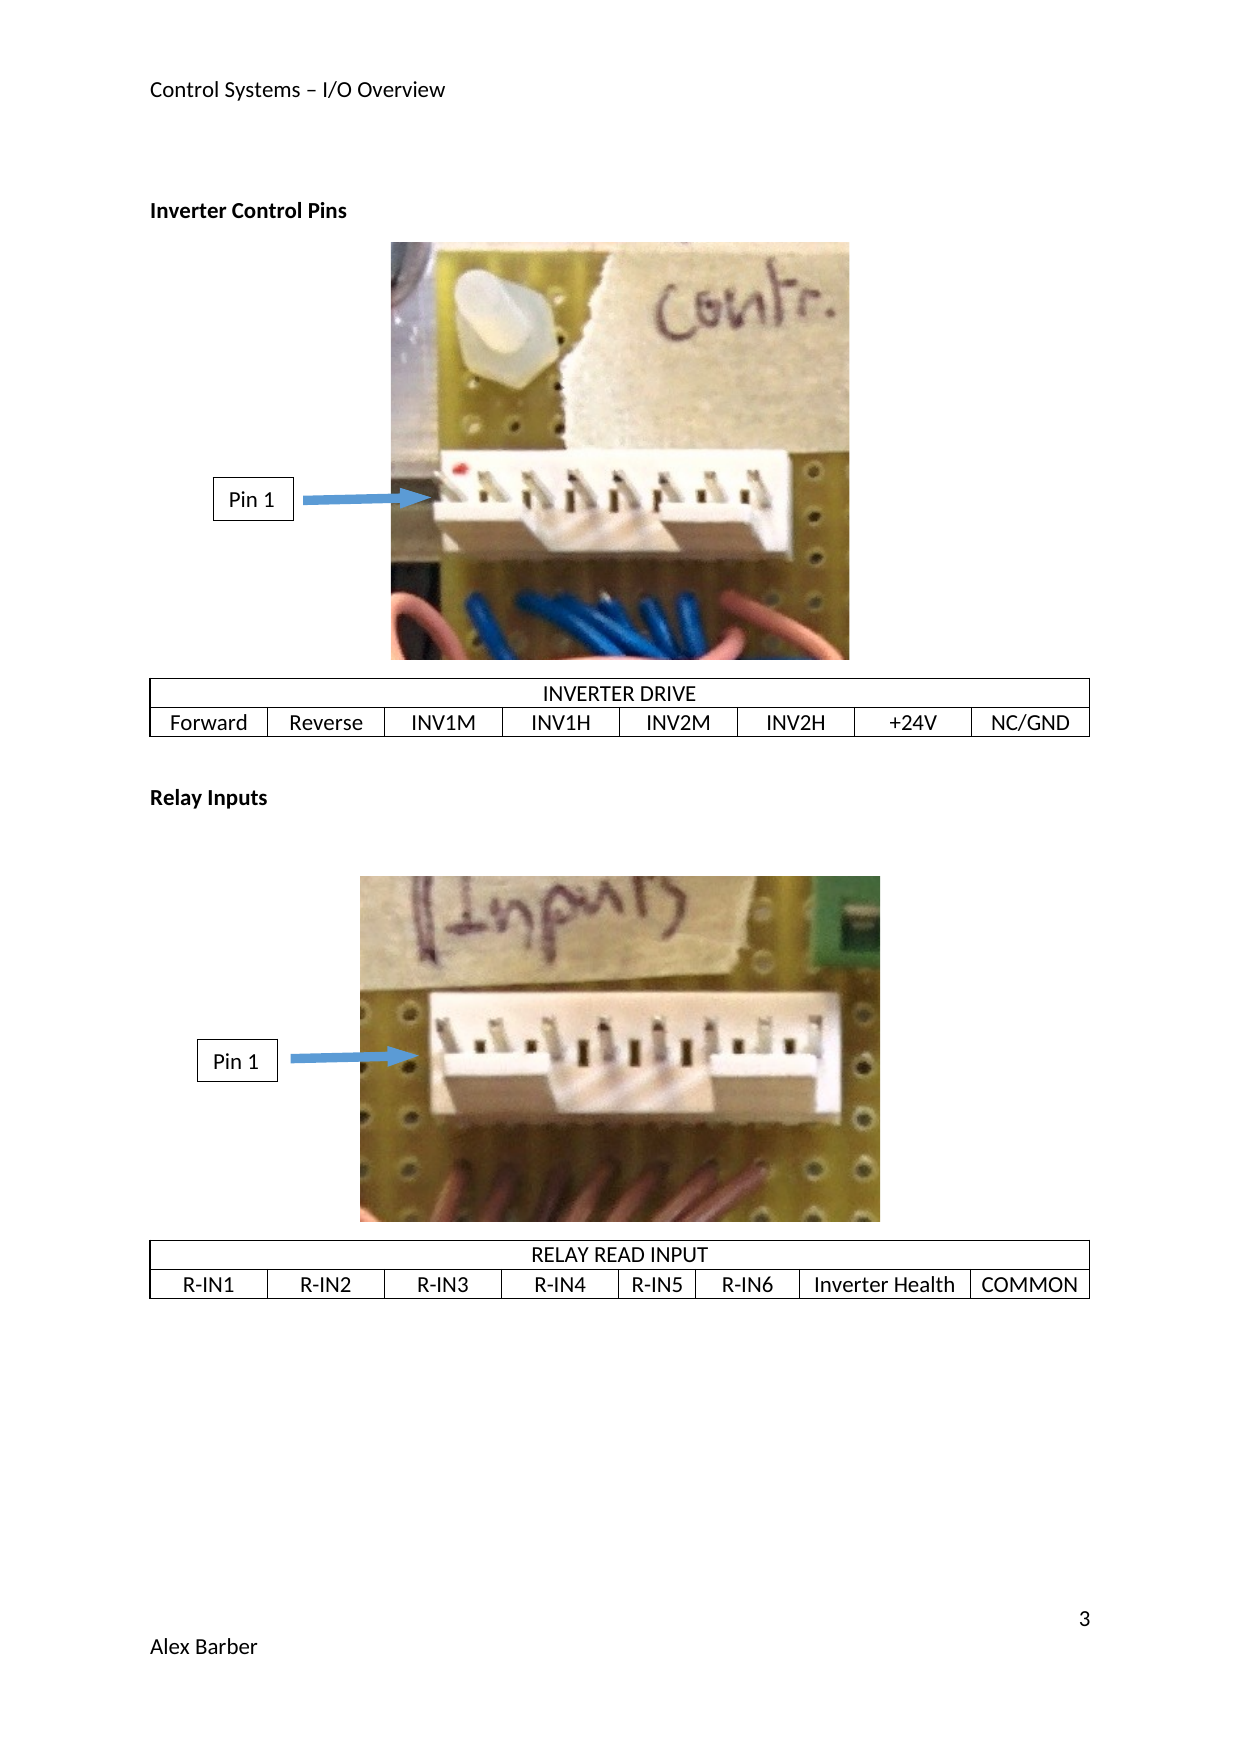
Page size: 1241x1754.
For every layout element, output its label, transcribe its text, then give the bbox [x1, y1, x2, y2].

table_cell Reverse [268, 708, 384, 736]
table_cell INV1H [503, 708, 619, 736]
table_cell +24V [855, 708, 971, 736]
text Pin 1 [213, 1047, 262, 1074]
table_cell INV1M [385, 708, 502, 736]
table_header RELAY READ INPUT [151, 1241, 1089, 1269]
text Pin 1 [228, 486, 278, 512]
text Relay Inputs [150, 783, 1090, 811]
table_cell NC/GND [972, 708, 1089, 736]
table_cell INV2H [738, 708, 854, 736]
table_cell R-IN6 [696, 1270, 799, 1298]
table_cell Forward [151, 708, 267, 736]
table_cell R-IN5 [619, 1270, 695, 1298]
text Inverter Control Pins [150, 196, 1090, 224]
table_cell R-IN1 [151, 1270, 267, 1298]
table_cell INV2M [620, 708, 737, 736]
table_cell Inverter Health [800, 1270, 970, 1298]
table_header INVERTER DRIVE [151, 679, 1089, 707]
table_cell R-IN3 [385, 1270, 501, 1298]
table_cell R-IN4 [502, 1270, 618, 1298]
table_cell R-IN2 [268, 1270, 384, 1298]
table_cell COMMON [971, 1270, 1089, 1298]
